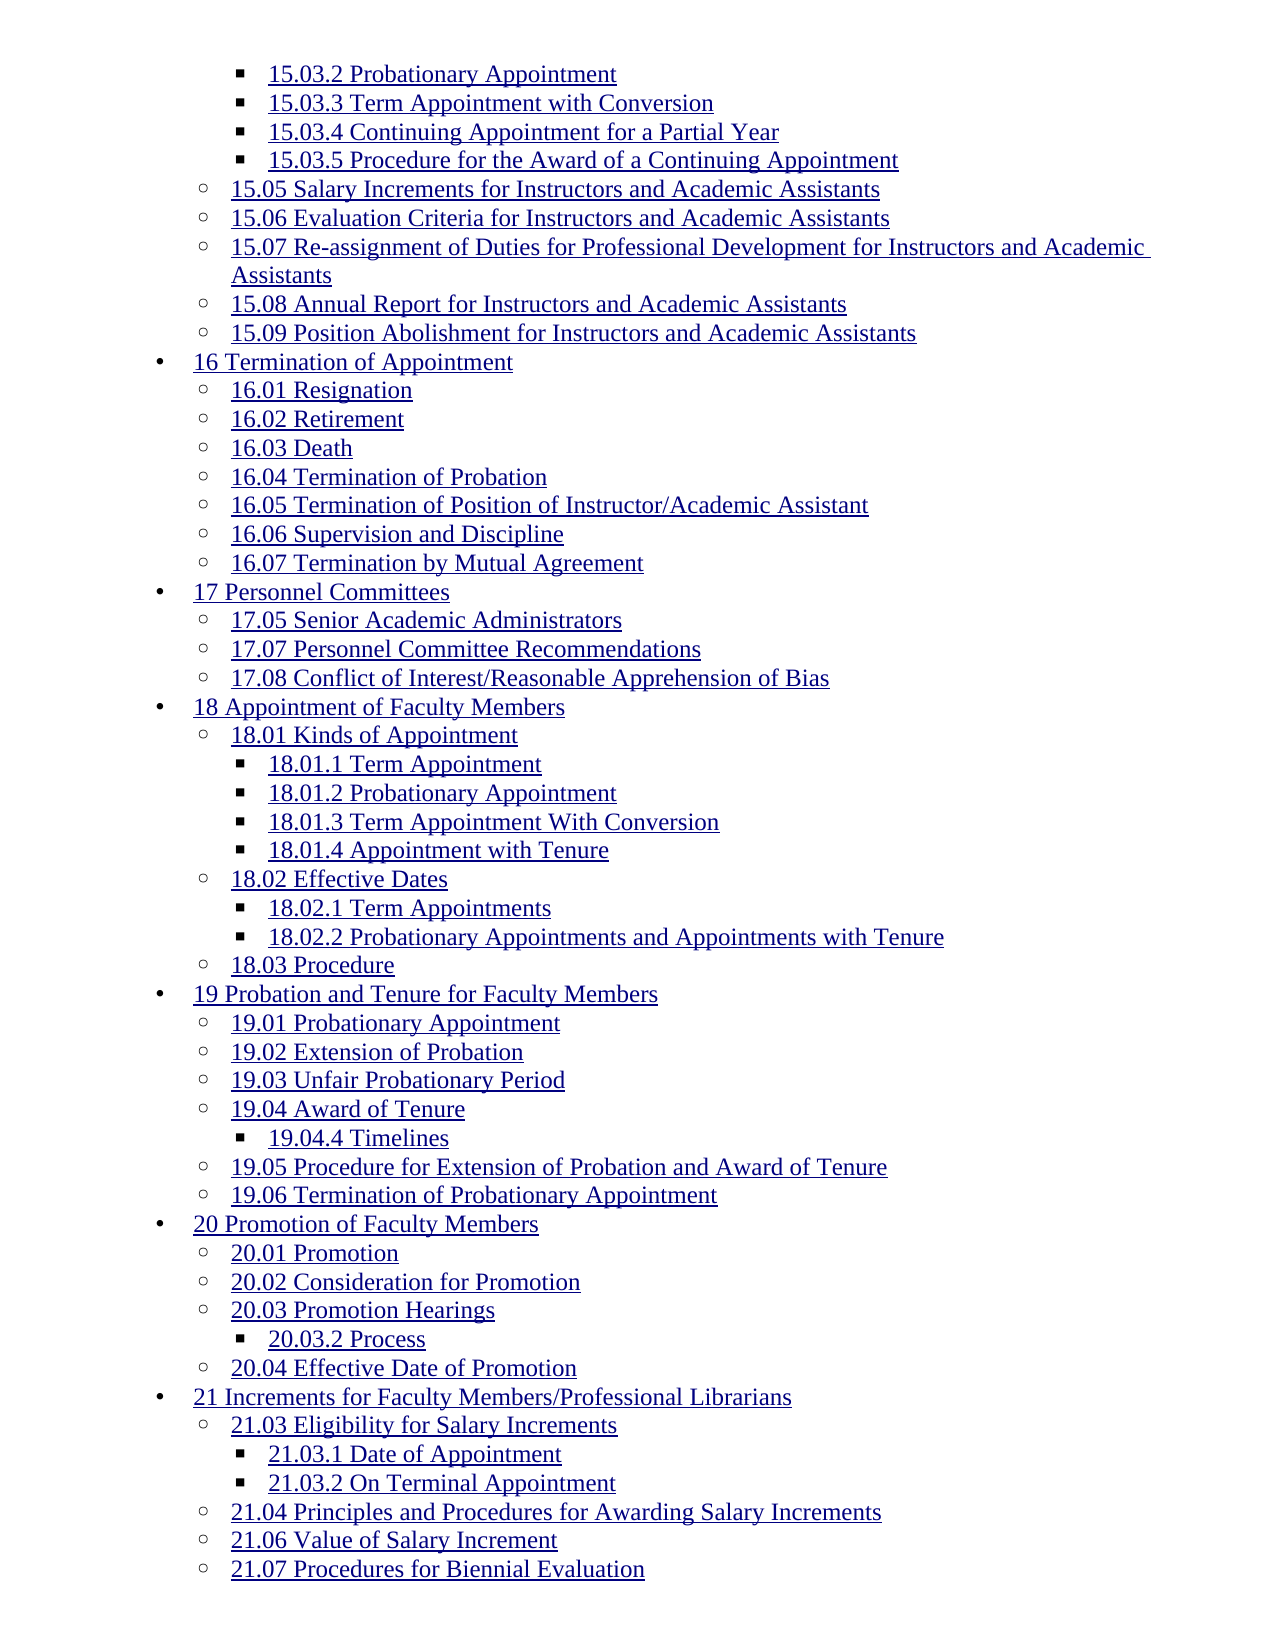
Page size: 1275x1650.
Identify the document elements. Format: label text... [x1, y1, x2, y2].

list 18.01.2 Probationary Appointment [231, 778, 1216, 807]
list 15.08 Annual Report for Instructors and Academic Assistants [193, 289, 1216, 318]
list 21.03.1 Date of Appointment [231, 1439, 1216, 1468]
list 20.02 Consideration for Promotion [193, 1267, 1216, 1295]
list 18.01.1 Term Appointment [231, 749, 1216, 778]
list 19 Probation and Tenure for Faculty Members [156, 979, 1216, 1008]
list 20.03 Promotion Hearings [193, 1295, 1216, 1324]
list 19.05 Procedure for Extension of Probation and Award of Tenure [193, 1152, 1216, 1180]
list 19.01 Probationary Appointment [193, 1008, 1216, 1037]
list 18.03 Procedure [193, 950, 1216, 979]
list 18 Appointment of Faculty Members [156, 692, 1216, 720]
list 19.03 Unfair Probationary Period [193, 1065, 1216, 1094]
list 20.04 Effective Date of Promotion [193, 1353, 1216, 1382]
list 16.03 Death [193, 433, 1216, 462]
list 18.01 Kinds of Appointment [193, 720, 1216, 749]
list 18.01.3 Term Appointment With Conversion [231, 807, 1216, 835]
list 15.09 Position Abolishment for Instructors and Academic Assistants [193, 318, 1216, 347]
list 17.05 Senior Academic Administrators [193, 605, 1216, 634]
list 19.04.4 Timelines [231, 1123, 1216, 1152]
list 16 Termination of Appointment [156, 347, 1216, 375]
list 15.05 Salary Increments for Instructors and Academic Assistants [193, 174, 1216, 203]
list 15.03.5 Procedure for the Award of a Continuing Appointment [231, 145, 1216, 174]
list 15.07 Re-assignment of Duties for Professional Development for Instructors and Academic Assistants [193, 232, 1216, 289]
list 15.03.3 Term Appointment with Conversion [231, 88, 1216, 117]
list 18.02 Effective Dates [193, 864, 1216, 893]
list 15.06 Evaluation Criteria for Instructors and Academic Assistants [193, 203, 1216, 232]
list 21 Increments for Faculty Members/Professional Librarians [156, 1382, 1216, 1410]
list 19.02 Extension of Probation [193, 1037, 1216, 1065]
list 15.03.4 Continuing Appointment for a Partial Year [231, 117, 1216, 145]
list 20.03.2 Process [231, 1324, 1216, 1353]
list 16.05 Termination of Position of Instructor/Academic Assistant [193, 490, 1216, 519]
list 16.07 Termination by Mutual Agreement [193, 548, 1216, 577]
list 21.03 Eligibility for Salary Increments [193, 1410, 1216, 1439]
list 15.03.2 Probationary Appointment [231, 59, 1216, 88]
list 19.06 Termination of Probationary Appointment [193, 1180, 1216, 1209]
list 20 Promotion of Faculty Members [156, 1209, 1216, 1238]
list 18.02.1 Term Appointments [231, 893, 1216, 922]
list 17 Personnel Committees [156, 577, 1216, 605]
list 21.07 Procedures for Biennial Evaluation [193, 1554, 1216, 1583]
list 16.06 Supervision and Discipline [193, 519, 1216, 548]
list 21.06 Value of Salary Increment [193, 1525, 1216, 1554]
list 20.01 Promotion [193, 1238, 1216, 1267]
list 21.04 Principles and Procedures for Awarding Salary Increments [193, 1497, 1216, 1525]
list 17.07 Personnel Committee Recommendations [193, 634, 1216, 663]
list 18.01.4 Appointment with Tenure [231, 835, 1216, 864]
list 19.04 Award of Tenure [193, 1094, 1216, 1123]
list 18.02.2 Probationary Appointments and Appointments with Tenure [231, 922, 1216, 950]
list 16.01 Resignation [193, 375, 1216, 404]
list 17.08 Conflict of Interest/Reasonable Apprehension of Bias [193, 663, 1216, 692]
list 16.04 Termination of Probation [193, 462, 1216, 490]
list 21.03.2 On Terminal Appointment [231, 1468, 1216, 1497]
list 16.02 Retirement [193, 404, 1216, 433]
